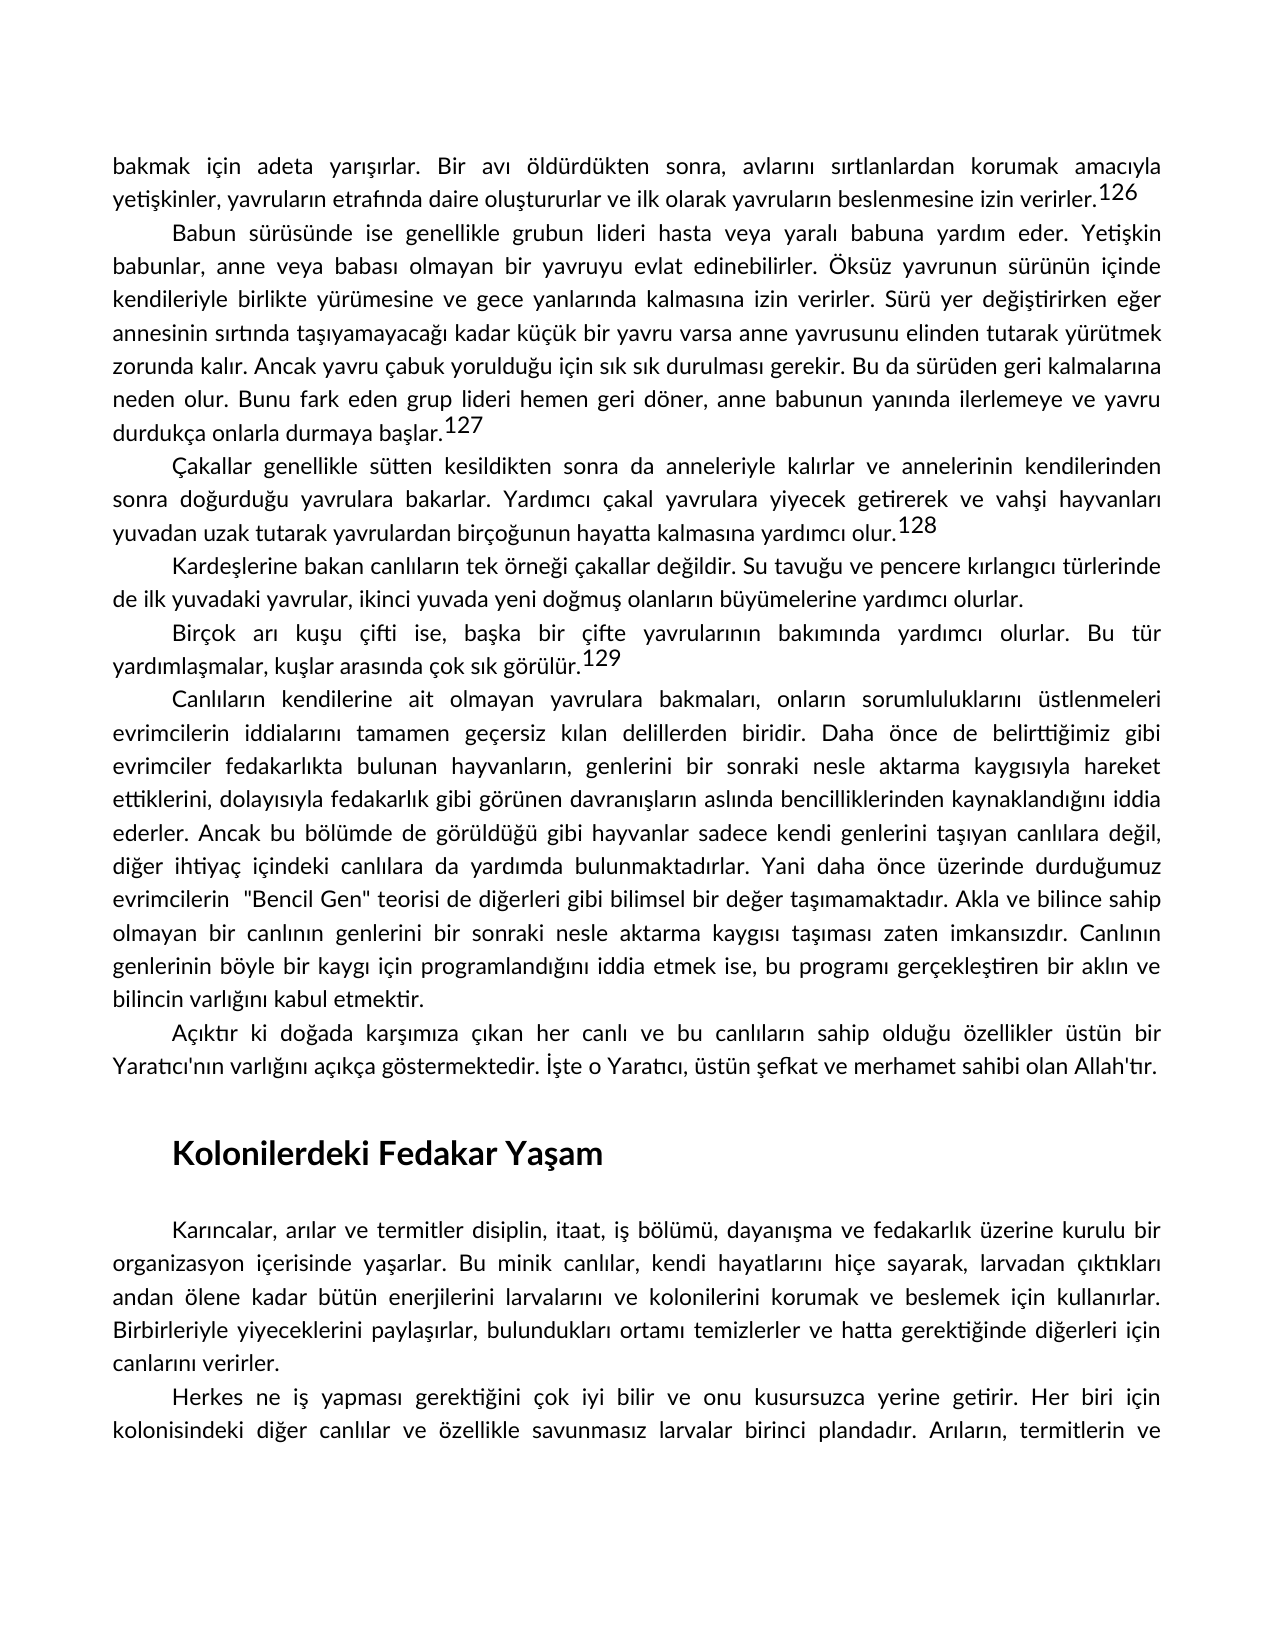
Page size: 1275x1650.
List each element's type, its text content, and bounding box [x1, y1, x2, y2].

text bakmak için adeta yarışırlar. Bir avı öldürdükten sonra, avlarını sırtlanlardan korumak amacıyla yetişkinler, yavruların etrafında daire oluştururlar ve ilk olarak yavruların beslenmesine izin verirler.126 [112, 148, 1162, 214]
text Çakallar genellikle sütten kesildikten sonra da anneleriyle kalırlar ve annelerinin kendilerinden sonra doğurduğu yavrulara bakarlar. Yardımcı çakal yavrulara yiyecek getirerek ve vahşi hayvanları yuvadan uzak tutarak yavrulardan birçoğunun hayatta kalmasına yardımcı olur.128 [112, 448, 1162, 548]
text Kardeşlerine bakan canlıların tek örneği çakallar değildir. Su tavuğu ve pencere kırlangıcı türlerinde de ilk yuvadaki yavrular, ikinci yuvada yeni doğmuş olanların büyümelerine yardımcı olurlar. [112, 548, 1162, 614]
text Babun sürüsünde ise genellikle grubun lideri hasta veya yaralı babuna yardım eder. Yetişkin babunlar, anne veya babası olmayan bir yavruyu evlat edinebilirler. Öksüz yavrunun sürünün içinde kendileriyle birlikte yürümesine ve gece yanlarında kalmasına izin verirler. Sürü yer değiştirirken eğer annesinin sırtında taşıyamayacağı kadar küçük bir yavru varsa anne yavrusunu elinden tutarak yürütmek zorunda kalır. Ancak yavru çabuk yorulduğu için sık sık durulması gerekir. Bu da sürüden geri kalmalarına neden olur. Bunu fark eden grup lideri hemen geri döner, anne babunun yanında ilerlemeye ve yavru durdukça onlarla durmaya başlar.127 [112, 214, 1162, 448]
text Canlıların kendilerine ait olmayan yavrulara bakmaları, onların sorumluluklarını üstlenmeleri evrimcilerin iddialarını tamamen geçersiz kılan delillerden biridir. Daha önce de belirttiğimiz gibi evrimciler fedakarlıkta bulunan hayvanların, genlerini bir sonraki nesle aktarma kaygısıyla hareket ettiklerini, dolayısıyla fedakarlık gibi görünen davranışların aslında bencilliklerinden kaynaklandığını iddia ederler. Ancak bu bölümde de görüldüğü gibi hayvanlar sadece kendi genlerini taşıyan canlılara değil, diğer ihtiyaç içindeki canlılara da yardımda bulunmaktadırlar. Yani daha önce üzerinde durduğumuz evrimcilerin "Bencil Gen" teorisi de diğerleri gibi bilimsel bir değer taşımamaktadır. Akla ve bilince sahip olmayan bir canlının genlerini bir sonraki nesle aktarma kaygısı taşıması zaten imkansızdır. Canlının genlerinin böyle bir kaygı için programlandığını iddia etmek ise, bu programı gerçekleştiren bir aklın ve bilincin varlığını kabul etmektir. [112, 681, 1162, 1014]
text Açıktır ki doğada karşımıza çıkan her canlı ve bu canlıların sahip olduğu özellikler üstün bir Yaratıcı'nın varlığını açıkça göstermektedir. İşte o Yaratıcı, üstün şefkat ve merhamet sahibi olan Allah'tır. [112, 1014, 1162, 1081]
text Kolonilerdeki Fedakar Yaşam [112, 1138, 1162, 1172]
text Herkes ne iş yapması gerektiğini çok iyi bilir ve onu kusursuzca yerine getirir. Her biri için kolonisindeki diğer canlılar ve özellikle savunmasız larvalar birinci plandadır. Arıların, termitlerin ve [112, 1378, 1162, 1445]
text Birçok arı kuşu çifti ise, başka bir çifte yavrularının bakımında yardımcı olurlar. Bu tür yardımlaşmalar, kuşlar arasında çok sık görülür.129 [112, 614, 1162, 681]
text Karıncalar, arılar ve termitler disiplin, itaat, iş bölümü, dayanışma ve fedakarlık üzerine kurulu bir organizasyon içerisinde yaşarlar. Bu minik canlılar, kendi hayatlarını hiçe sayarak, larvadan çıktıkları andan ölene kadar bütün enerjilerini larvalarını ve kolonilerini korumak ve beslemek için kullanırlar. Birbirleriyle yiyeceklerini paylaşırlar, bulundukları ortamı temizlerler ve hatta gerektiğinde diğerleri için canlarını verirler. [112, 1212, 1162, 1378]
